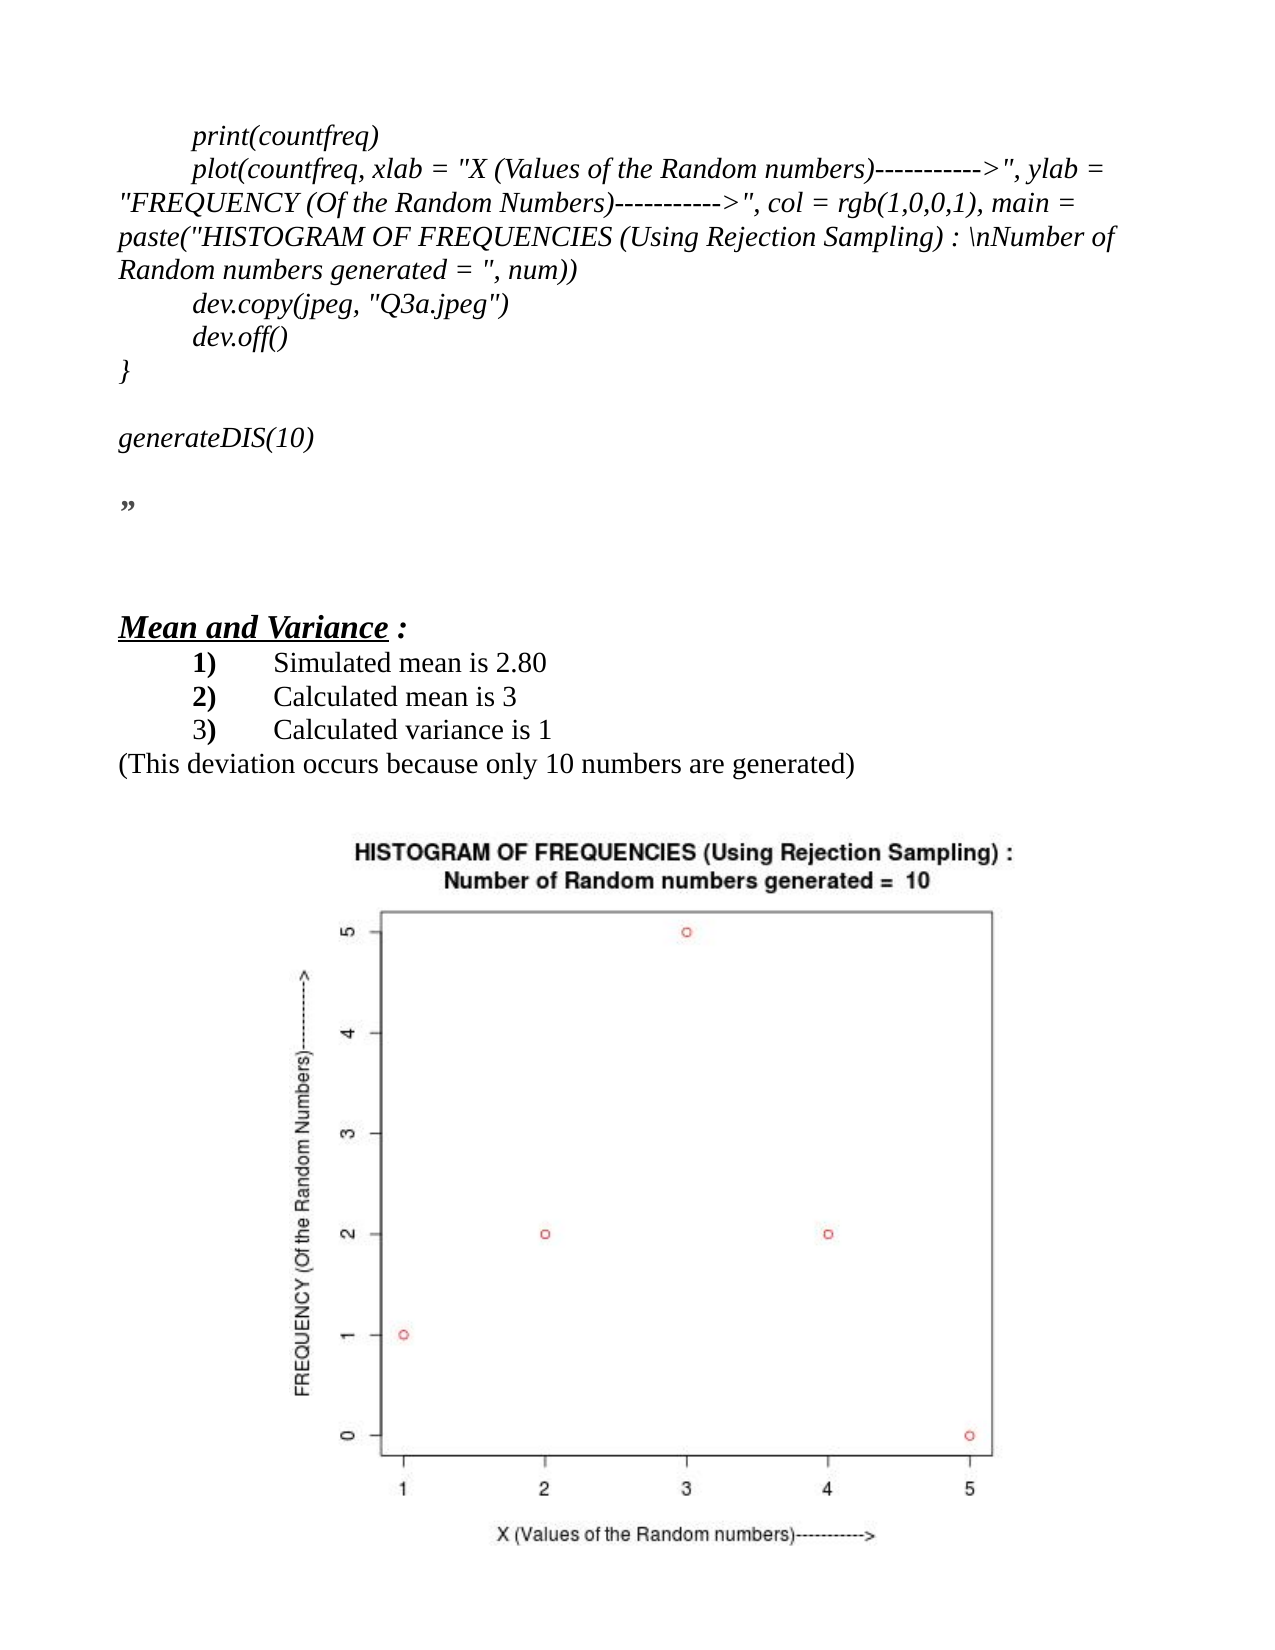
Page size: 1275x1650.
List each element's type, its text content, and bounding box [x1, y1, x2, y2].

text 3) Calculated variance is 1 [118, 712, 1157, 746]
text } [118, 353, 1157, 386]
text print(countfreq) [118, 118, 1157, 152]
picture [289, 821, 1039, 1571]
text dev.off() [118, 319, 1157, 353]
text plot(countfreq, xlab = "X (Values of the Random numbers)----------->", ylab = "FREQUENCY (Of the Random Numbers)----------->", col = rgb(1,0,0,1), main = paste("HISTOGRAM OF FREQUENCIES (Using Rejection Sampling) : \nNumber of Random numbers generated = ", num)) [118, 152, 1157, 286]
text ” [118, 492, 1157, 530]
text dev.copy(jpeg, "Q3a.jpeg") [118, 286, 1157, 319]
text Mean and Variance : [118, 607, 1157, 645]
text 1) Simulated mean is 2.80 [118, 645, 1157, 679]
text generateDIS(10) [118, 420, 1157, 453]
text 2) Calculated mean is 3 [118, 679, 1157, 712]
text (This deviation occurs because only 10 numbers are generated) [118, 746, 1157, 779]
